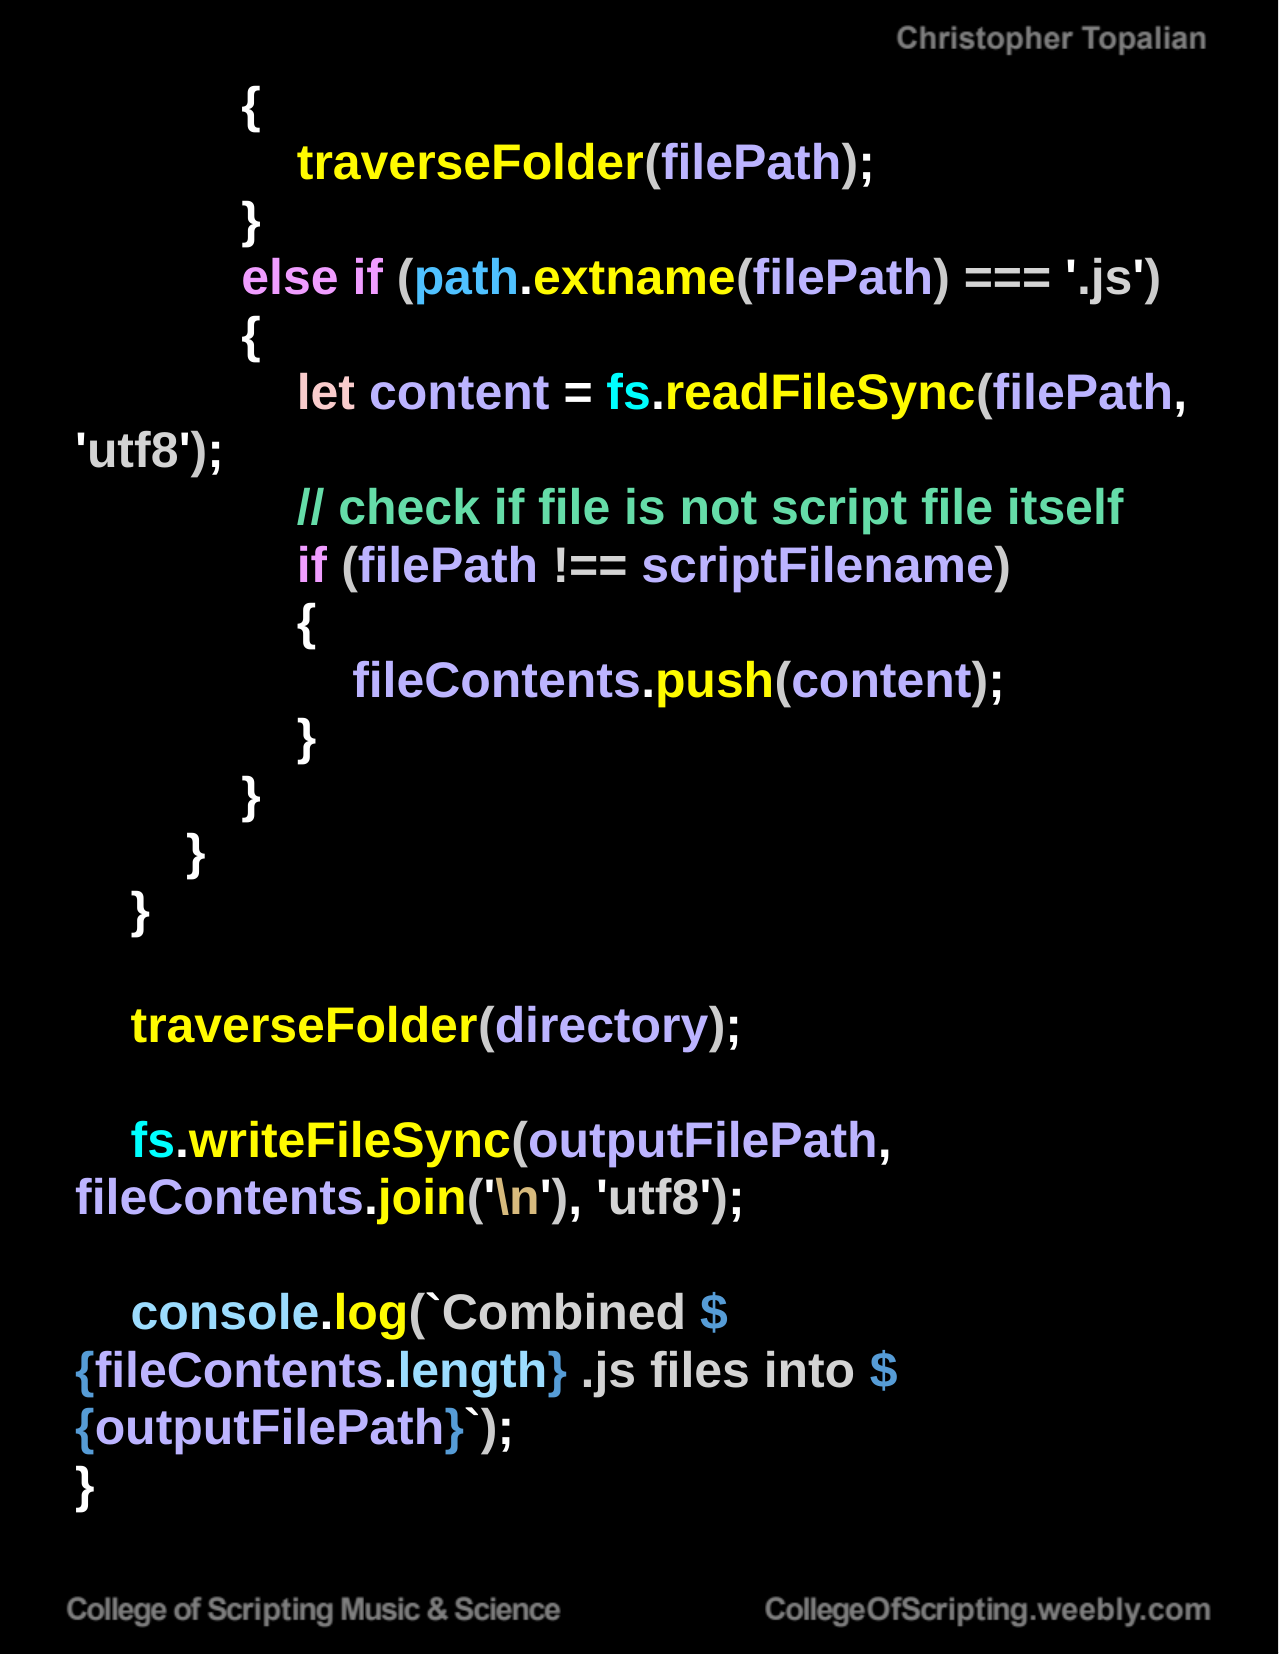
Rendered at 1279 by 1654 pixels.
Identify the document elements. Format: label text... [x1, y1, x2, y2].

text } [75, 1455, 1203, 1512]
text // check if file is not script file itself [75, 477, 1203, 535]
text } [75, 707, 1203, 765]
text traverseFolder(directory); [75, 995, 1203, 1052]
text } [75, 822, 1203, 880]
text } [75, 880, 1203, 937]
text console.log(`Combined ${fileContents.length} .js files into ${outputFilePath}`); [75, 1282, 1203, 1455]
text traverseFolder(filePath); [75, 132, 1203, 190]
text if (filePath !== scriptFilename) [75, 535, 1203, 592]
text fs.writeFileSync(outputFilePath, fileContents.join('\n'), 'utf8'); [75, 1110, 1203, 1225]
text { [75, 592, 1203, 650]
text else if (path.extname(filePath) === '.js') [75, 247, 1203, 305]
text { [75, 75, 1203, 132]
text fileContents.push(content); [75, 650, 1203, 707]
text } [75, 190, 1203, 247]
text { [75, 305, 1203, 362]
text } [75, 765, 1203, 822]
text let content = fs.readFileSync(filePath, 'utf8'); [75, 362, 1203, 477]
